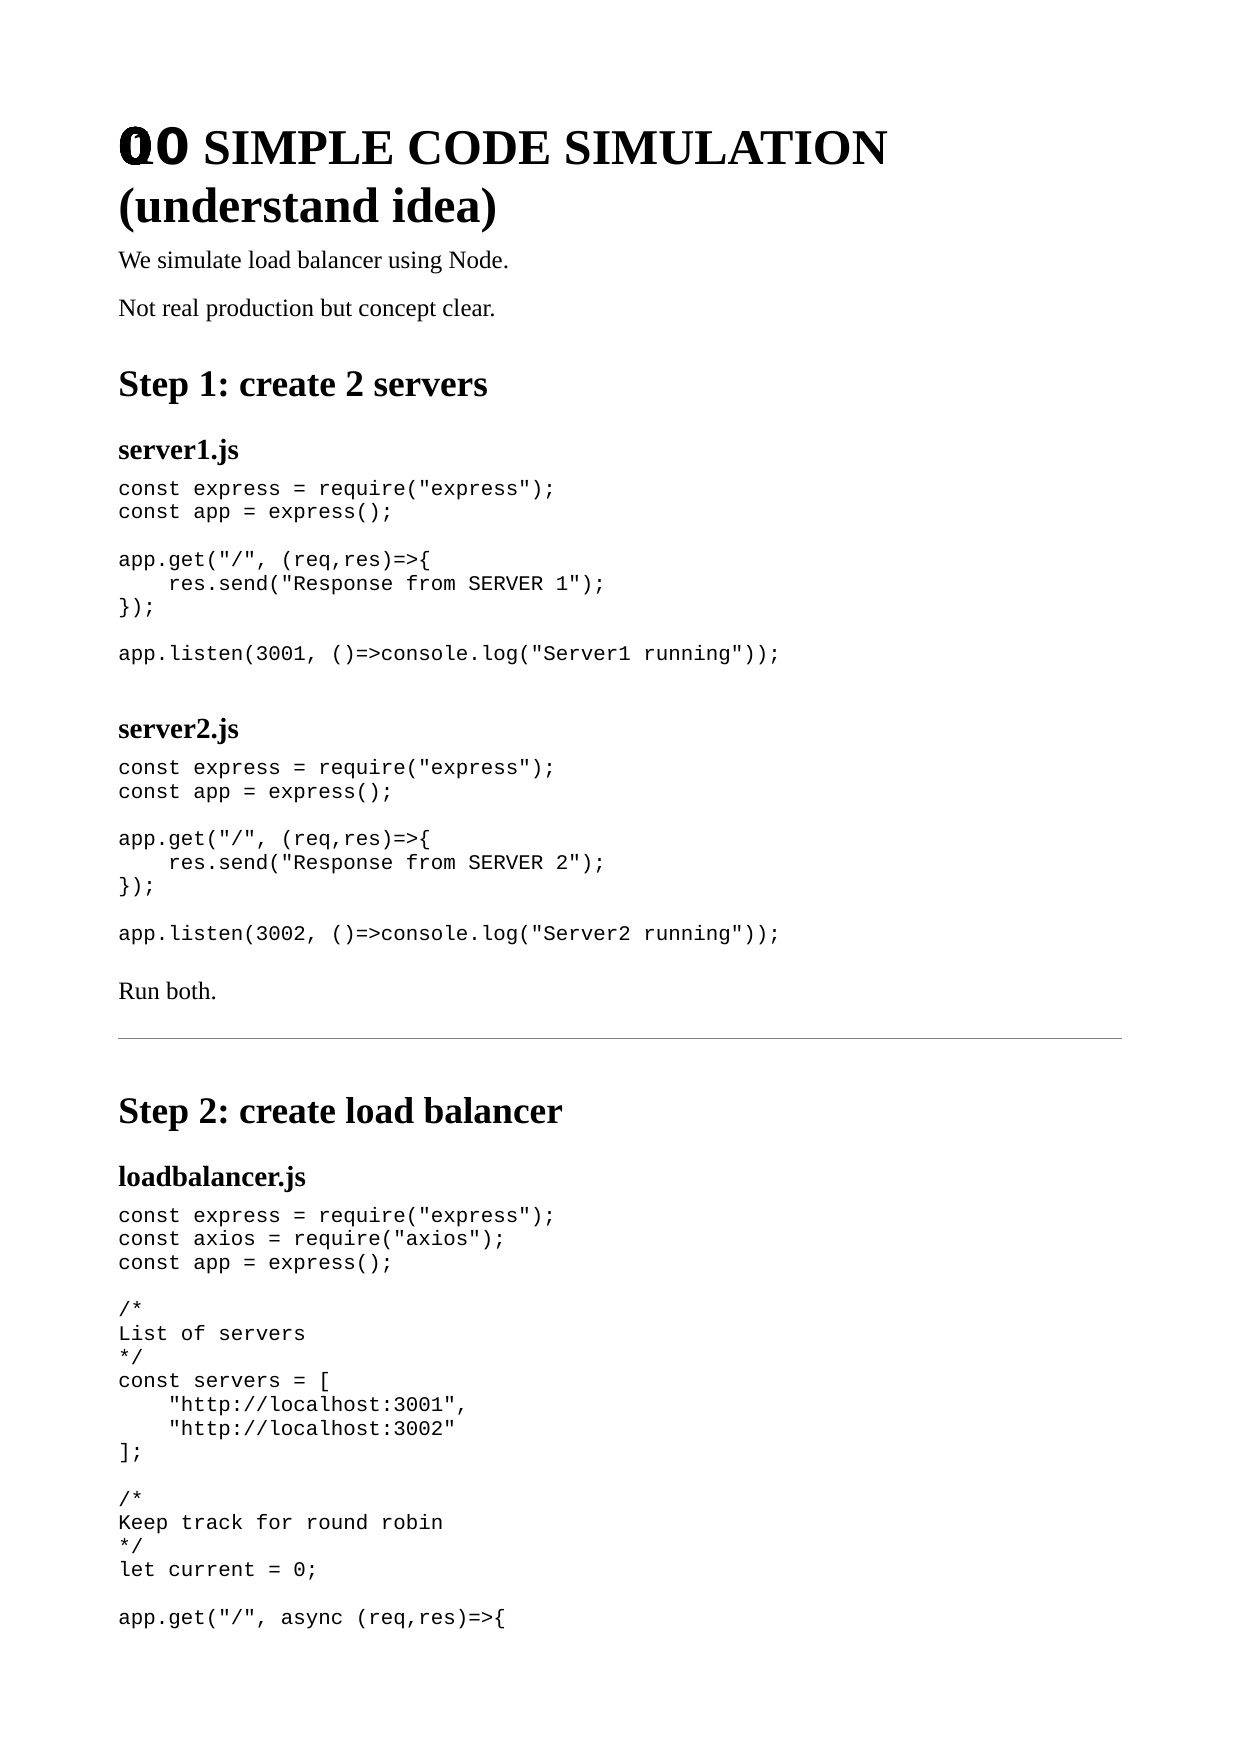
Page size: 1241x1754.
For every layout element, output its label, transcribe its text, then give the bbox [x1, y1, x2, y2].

text const app = express(); [118, 1252, 1122, 1276]
text res.send("Response from SERVER 1"); [118, 572, 1122, 596]
text Run both. [118, 976, 1122, 1004]
text const express = require("express"); [118, 1205, 1122, 1228]
text ]; [118, 1441, 1122, 1465]
subtitle server1.js [118, 432, 1122, 465]
text Not real production but concept clear. [118, 293, 1122, 322]
text const servers = [ [118, 1370, 1122, 1394]
text app.listen(3002, ()=>console.log("Server2 running")); [118, 923, 1122, 946]
text Keep track for round robin [118, 1512, 1122, 1536]
text app.get("/", async (req,res)=>{ [118, 1607, 1122, 1630]
subtitle Step 2: create load balancer [118, 1088, 1122, 1132]
subtitle loadbalancer.js [118, 1159, 1122, 1192]
text */ [118, 1536, 1122, 1559]
text /* [118, 1299, 1122, 1323]
subtitle server2.js [118, 711, 1122, 745]
text app.get("/", (req,res)=>{ [118, 549, 1122, 572]
text const app = express(); [118, 502, 1122, 525]
text }); [118, 875, 1122, 899]
text "http://localhost:3001", [118, 1394, 1122, 1418]
text app.listen(3001, ()=>console.log("Server1 running")); [118, 643, 1122, 667]
text */ [118, 1347, 1122, 1370]
subtitle Step 1: create 2 servers [118, 362, 1122, 405]
text const app = express(); [118, 781, 1122, 804]
text "http://localhost:3002" [118, 1418, 1122, 1441]
text We simulate load balancer using Node. [118, 246, 1122, 274]
text res.send("Response from SERVER 2"); [118, 852, 1122, 875]
text app.get("/", (req,res)=>{ [118, 828, 1122, 852]
text let current = 0; [118, 1559, 1122, 1583]
text List of servers [118, 1323, 1122, 1347]
text /* [118, 1488, 1122, 1512]
text const axios = require("axios"); [118, 1228, 1122, 1252]
subtitle 🧠 10️⃣ SIMPLE CODE SIMULATION (understand idea) [118, 118, 1122, 233]
text const express = require("express"); [118, 757, 1122, 781]
text }); [118, 596, 1122, 620]
text const express = require("express"); [118, 478, 1122, 502]
